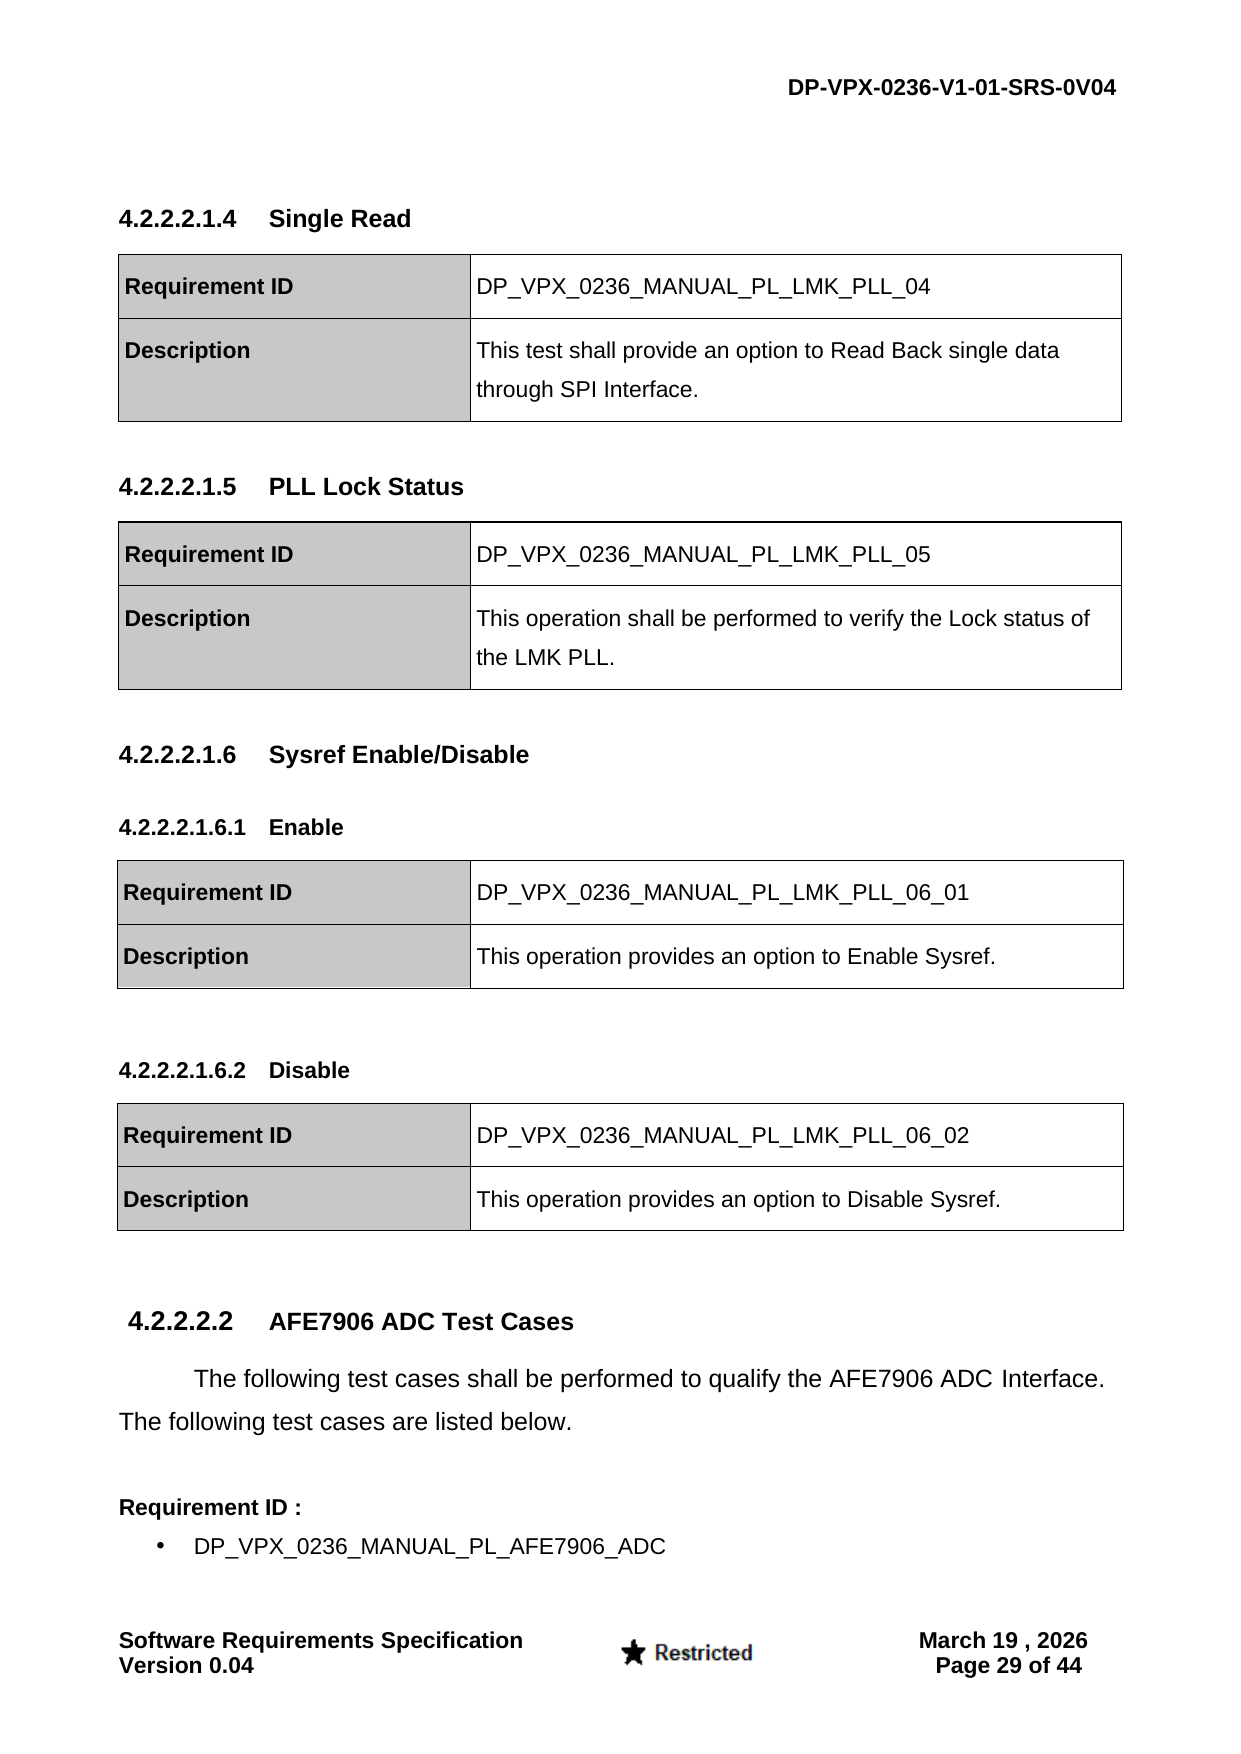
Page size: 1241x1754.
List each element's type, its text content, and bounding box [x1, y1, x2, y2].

table_cell This operation shall be performed to verify the Lock status of the LMK PLL. [471, 586, 1121, 689]
table_cell Description [119, 586, 470, 689]
subtitle Single Read [118, 204, 1122, 233]
list DP_VPX_0236_MANUAL_PL_AFE7906_ADC [156, 1533, 1122, 1560]
table_cell This operation provides an option to Disable Sysref. [471, 1167, 1123, 1230]
subtitle Disable [118, 1057, 1122, 1083]
table_cell Description [118, 1167, 470, 1230]
table_header Requirement ID [119, 255, 470, 318]
table_header DP_VPX_0236_MANUAL_PL_LMK_PLL_04 [471, 255, 1121, 318]
subtitle Sysref Enable/Disable [118, 740, 1122, 768]
table_header Requirement ID [119, 523, 470, 585]
table_cell Description [118, 925, 470, 987]
table_header DP_VPX_0236_MANUAL_PL_LMK_PLL_06_01 [471, 861, 1123, 924]
subtitle AFE7906 ADC Test Cases [128, 1305, 1122, 1336]
picture [611, 1630, 766, 1675]
text Requirement ID : [118, 1494, 1122, 1520]
text The following test cases shall be performed to qualify the AFE7906 ADC Interface. The following test cases are listed below. [118, 1364, 1122, 1436]
table_header Requirement ID [118, 1104, 470, 1166]
subtitle PLL Lock Status [118, 472, 1122, 501]
table_header DP_VPX_0236_MANUAL_PL_LMK_PLL_05 [471, 523, 1121, 585]
table_header Requirement ID [118, 861, 470, 924]
table_cell Description [119, 319, 470, 421]
subtitle Enable [118, 814, 1122, 840]
table_cell This test shall provide an option to Read Back single data through SPI Interface. [471, 319, 1121, 421]
table_header DP_VPX_0236_MANUAL_PL_LMK_PLL_06_02 [471, 1104, 1123, 1166]
table_cell This operation provides an option to Enable Sysref. [471, 925, 1123, 987]
